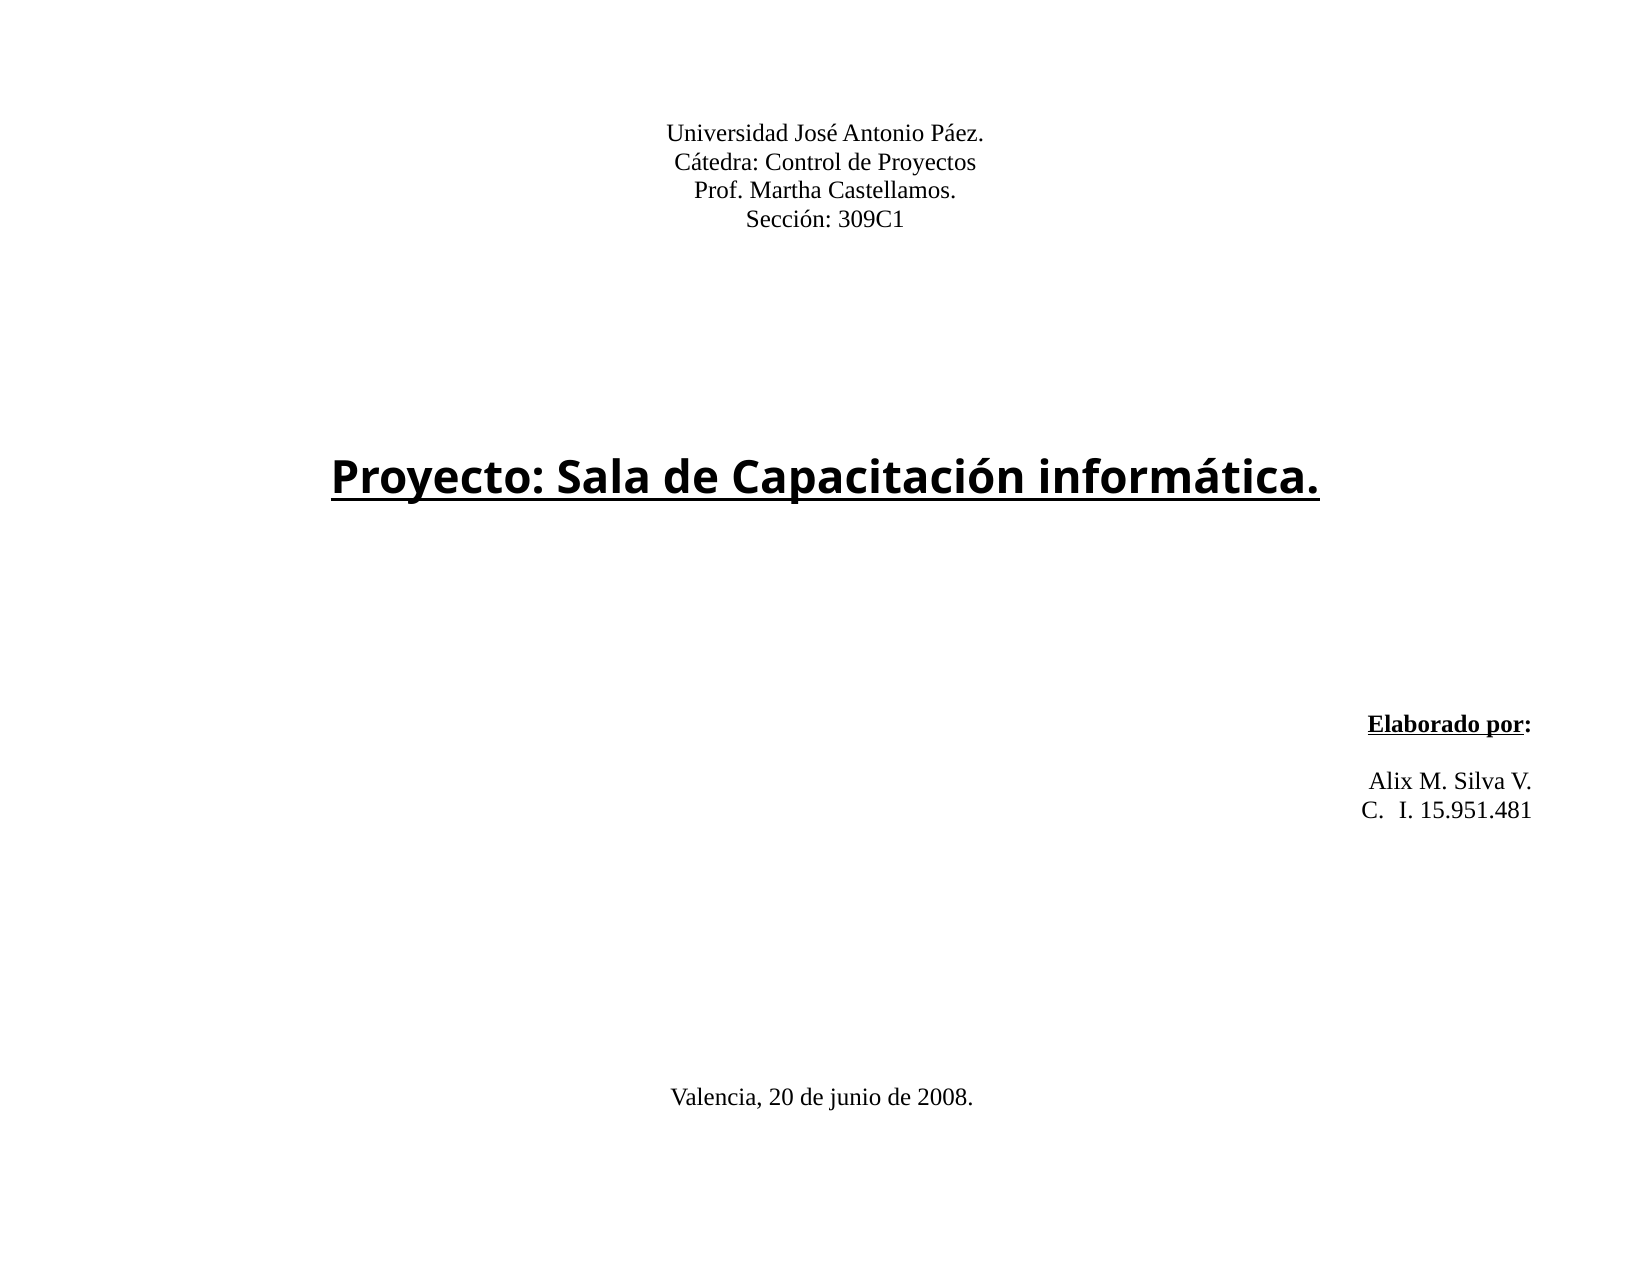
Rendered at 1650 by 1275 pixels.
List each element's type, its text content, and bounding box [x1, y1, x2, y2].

text Elaborado por: [118, 709, 1532, 737]
text Cátedra: Control de Proyectos [118, 147, 1532, 176]
text Prof. Martha Castellamos. [118, 176, 1532, 204]
text Valencia, 20 de junio de 2008. [118, 1082, 1532, 1111]
text Proyecto: Sala de Capacitación informática. [118, 445, 1532, 507]
text Alix M. Silva V. [118, 766, 1532, 795]
list I. 15.951.481 [118, 795, 1532, 824]
text Sección: 309C1 [118, 204, 1532, 233]
text Universidad José Antonio Páez. [118, 118, 1532, 147]
